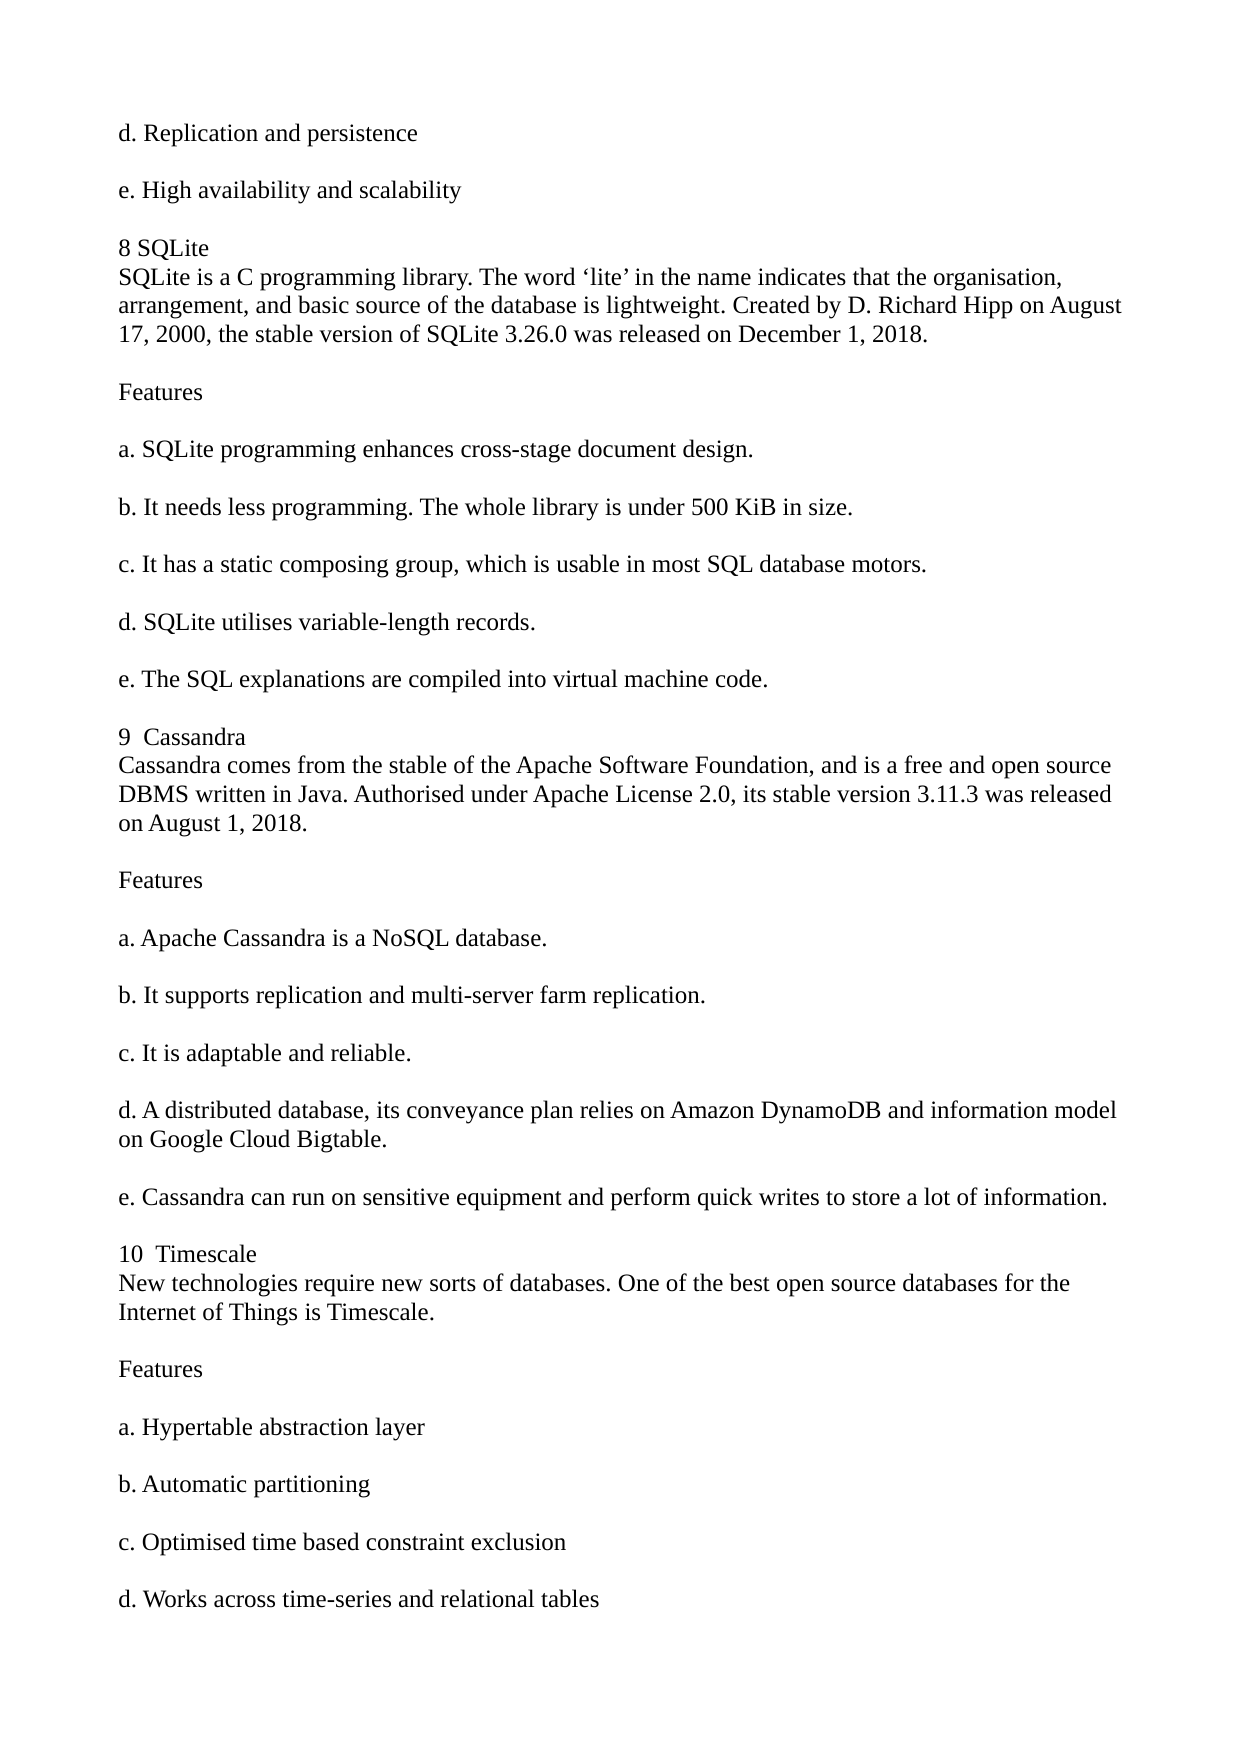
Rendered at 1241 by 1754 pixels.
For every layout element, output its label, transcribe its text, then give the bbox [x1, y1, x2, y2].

text d. Works across time-series and relational tables [118, 1584, 1122, 1613]
text 10 Timescale [118, 1239, 1122, 1268]
text d. Replication and persistence [118, 118, 1122, 147]
text a. SQLite programming enhances cross-stage document design. [118, 434, 1122, 463]
text c. Optimised time based constraint exclusion [118, 1527, 1122, 1556]
text e. The SQL explanations are compiled into virtual machine code. [118, 664, 1122, 693]
text e. Cassandra can run on sensitive equipment and perform quick writes to store a lot of information. [118, 1182, 1122, 1211]
text b. Automatic partitioning [118, 1469, 1122, 1498]
text 9 Cassandra [118, 722, 1122, 751]
text Features [118, 377, 1122, 406]
text e. High availability and scalability [118, 176, 1122, 204]
text a. Hypertable abstraction layer [118, 1412, 1122, 1441]
text Features [118, 866, 1122, 894]
text b. It needs less programming. The whole library is under 500 KiB in size. [118, 492, 1122, 521]
text c. It is adaptable and reliable. [118, 1038, 1122, 1067]
text a. Apache Cassandra is a NoSQL database. [118, 923, 1122, 952]
text Features [118, 1354, 1122, 1383]
text 8 SQLite [118, 233, 1122, 262]
text c. It has a static composing group, which is usable in most SQL database motors. [118, 549, 1122, 578]
text New technologies require new sorts of databases. One of the best open source databases for the Internet of Things is Timescale. [118, 1268, 1122, 1326]
text d. A distributed database, its conveyance plan relies on Amazon DynamoDB and information model on Google Cloud Bigtable. [118, 1096, 1122, 1153]
text Cassandra comes from the stable of the Apache Software Foundation, and is a free and open source DBMS written in Java. Authorised under Apache License 2.0, its stable version 3.11.3 was released on August 1, 2018. [118, 751, 1122, 837]
text d. SQLite utilises variable-length records. [118, 607, 1122, 636]
text b. It supports replication and multi-server farm replication. [118, 981, 1122, 1009]
text SQLite is a C programming library. The word ‘lite’ in the name indicates that the organisation, arrangement, and basic source of the database is lightweight. Created by D. Richard Hipp on August 17, 2000, the stable version of SQLite 3.26.0 was released on December 1, 2018. [118, 262, 1122, 348]
